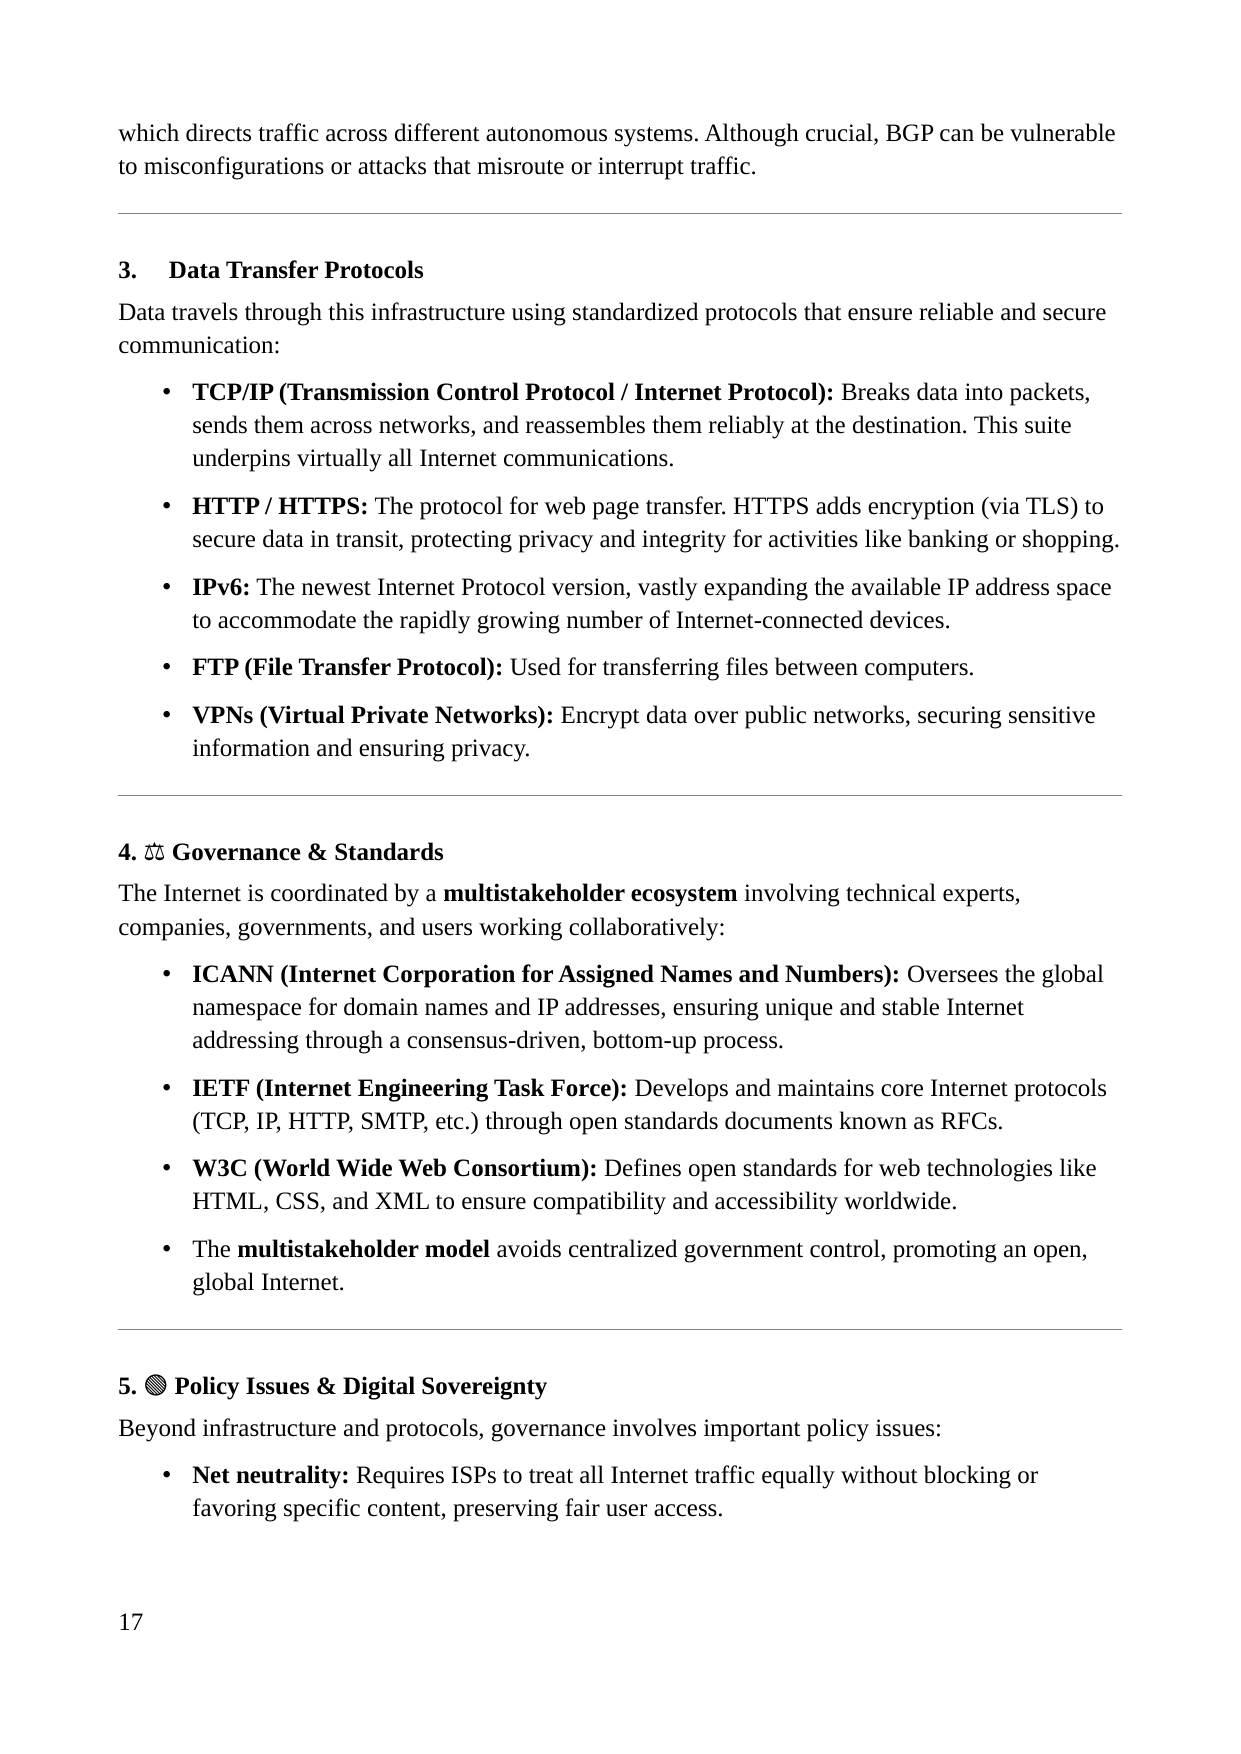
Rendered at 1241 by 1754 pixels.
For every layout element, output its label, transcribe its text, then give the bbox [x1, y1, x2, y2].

text Data travels through this infrastructure using standardized protocols that ensure reliable and secure communication: [118, 297, 1122, 358]
list W3C (World Wide Web Consortium): Defines open standards for web technologies like HTML, CSS, and XML to ensure compatibility and accessibility worldwide. [162, 1153, 1122, 1215]
text Beyond infrastructure and protocols, governance involves important policy issues: [118, 1413, 1122, 1441]
subtitle 5. 🟢 Policy Issues & Digital Sovereignty [118, 1371, 1122, 1400]
list HTTP / HTTPS: The protocol for web page transfer. HTTPS adds encryption (via TLS) to secure data in transit, protecting privacy and integrity for activities like banking or shopping. [162, 491, 1122, 553]
list TCP/IP (Transmission Control Protocol / Internet Protocol): Breaks data into packets, sends them across networks, and reassembles them reliably at the destination. This suite underpins virtually all Internet communications. [162, 377, 1122, 472]
list ICANN (Internet Corporation for Assigned Names and Numbers): Oversees the global namespace for domain names and IP addresses, ensuring unique and stable Internet addressing through a consensus-driven, bottom-up process. [162, 959, 1122, 1054]
subtitle 3. 📡 Data Transfer Protocols [118, 256, 1122, 284]
list IPv6: The newest Internet Protocol version, vastly expanding the available IP address space to accommodate the rapidly growing number of Internet-connected devices. [162, 572, 1122, 633]
list IETF (Internet Engineering Task Force): Develops and maintains core Internet protocols (TCP, IP, HTTP, SMTP, etc.) through open standards documents known as RFCs. [162, 1073, 1122, 1134]
list VPNs (Virtual Private Networks): Encrypt data over public networks, securing sensitive information and ensuring privacy. [162, 700, 1122, 762]
list Net neutrality: Requires ISPs to treat all Internet traffic equally without blocking or favoring specific content, preserving fair user access. [162, 1460, 1122, 1522]
text which directs traffic across different autonomous systems. Although crucial, BGP can be vulnerable to misconfigurations or attacks that misroute or interrupt traffic. [118, 118, 1122, 180]
list The multistakeholder model avoids centralized government control, promoting an open, global Internet. [162, 1234, 1122, 1296]
list FTP (File Transfer Protocol): Used for transferring files between computers. [162, 652, 1122, 681]
text The Internet is coordinated by a multistakeholder ecosystem involving technical experts, companies, governments, and users working collaboratively: [118, 878, 1122, 940]
subtitle 4. ⚖️ Governance & Standards [118, 837, 1122, 866]
